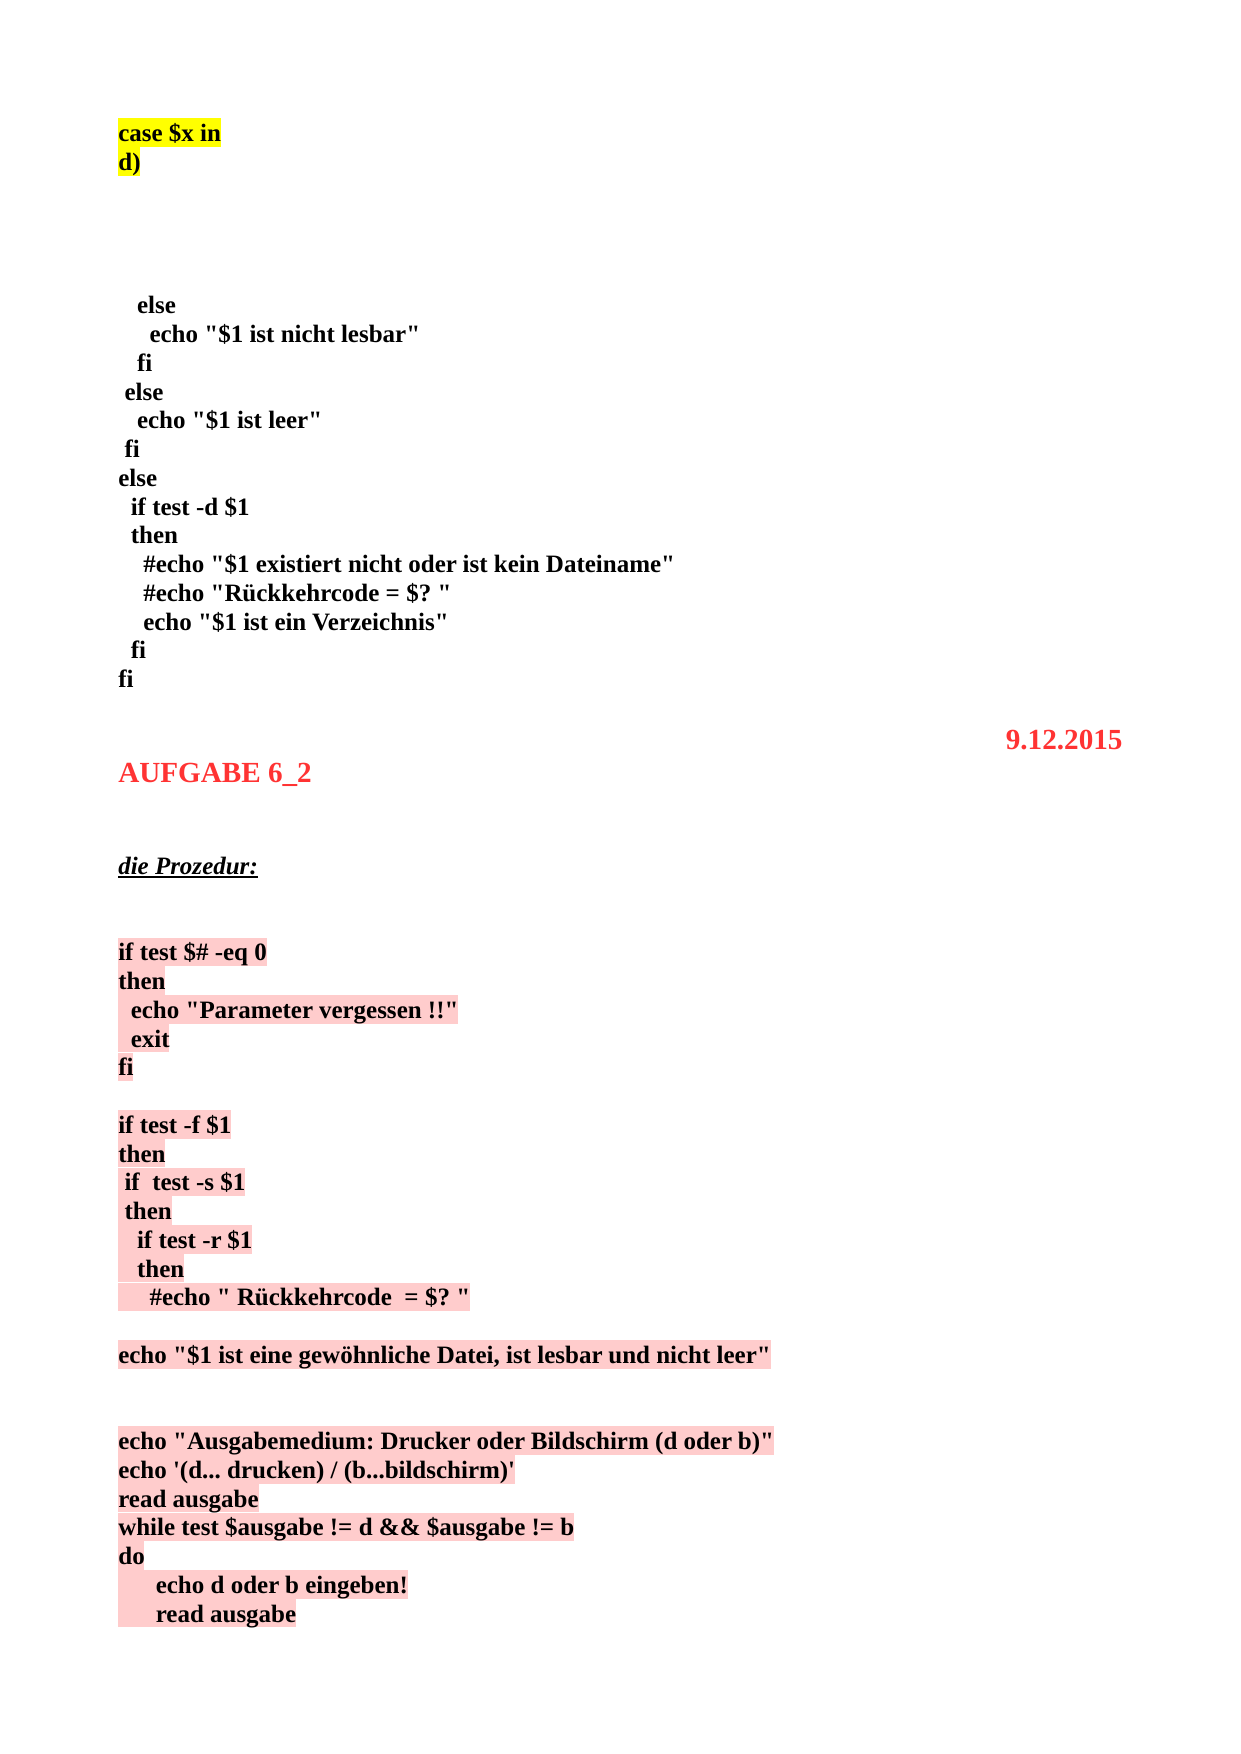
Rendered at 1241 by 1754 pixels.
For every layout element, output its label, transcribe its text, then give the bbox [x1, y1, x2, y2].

text d) [118, 147, 1122, 176]
text else [118, 377, 1122, 406]
text fi [118, 1052, 1122, 1081]
text else [118, 291, 1122, 319]
text 9.12.2015 [118, 722, 1122, 755]
text case $x in [118, 118, 1122, 147]
text if test -r $1 [118, 1225, 1122, 1254]
text then [118, 1139, 1122, 1167]
text fi [118, 664, 1122, 693]
text fi [118, 434, 1122, 463]
text then [118, 1254, 1122, 1282]
text echo "Parameter vergessen !!" [118, 995, 1122, 1024]
text if test -f $1 [118, 1110, 1122, 1139]
text echo '(d... drucken) / (b...bildschirm)' [118, 1455, 1122, 1484]
text if test -s $1 [118, 1167, 1122, 1196]
text echo "$1 ist eine gewöhnliche Datei, ist lesbar und nicht leer" [118, 1340, 1122, 1369]
text echo "$1 ist leer" [118, 406, 1122, 434]
text echo d oder b eingeben! [118, 1570, 1122, 1599]
text if test $# -eq 0 [118, 937, 1122, 966]
text echo "$1 ist nicht lesbar" [118, 319, 1122, 348]
text echo "$1 ist ein Verzeichnis" [118, 607, 1122, 636]
text die Prozedur: [118, 851, 1122, 880]
text then [118, 966, 1122, 995]
text else [118, 463, 1122, 492]
text then [118, 1196, 1122, 1225]
text read ausgabe [118, 1599, 1122, 1627]
text #echo "$1 existiert nicht oder ist kein Dateiname" [118, 549, 1122, 578]
text AUFGABE 6_2 [118, 755, 1122, 789]
text do [118, 1541, 1122, 1570]
text while test $ausgabe != d && $ausgabe != b [118, 1512, 1122, 1541]
text if test -d $1 [118, 492, 1122, 521]
text echo "Ausgabemedium: Drucker oder Bildschirm (d oder b)" [118, 1426, 1122, 1455]
text fi [118, 636, 1122, 664]
text #echo "Rückkehrcode = $? " [118, 578, 1122, 607]
text exit [118, 1024, 1122, 1052]
text #echo " Rückkehrcode = $? " [118, 1282, 1122, 1311]
text read ausgabe [118, 1484, 1122, 1512]
text fi [118, 348, 1122, 377]
text then [118, 521, 1122, 549]
